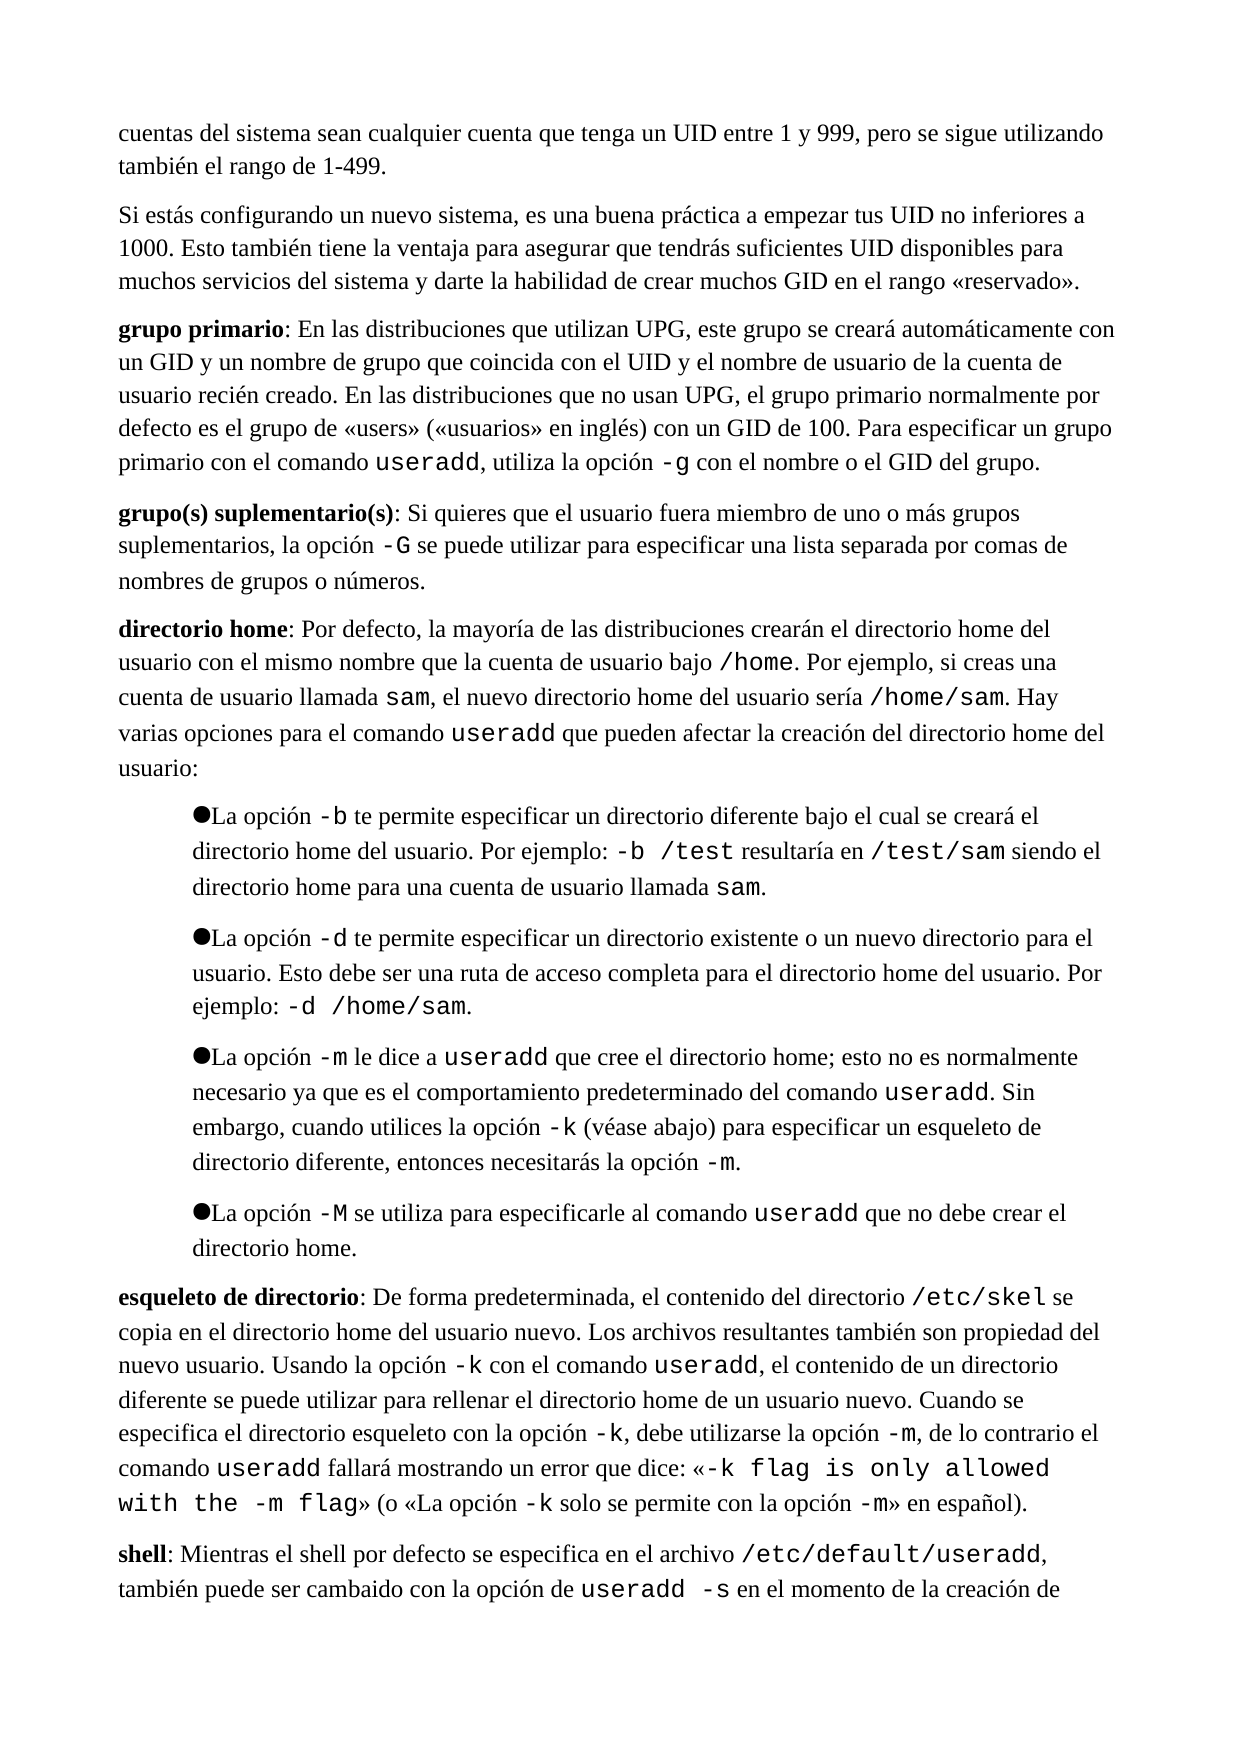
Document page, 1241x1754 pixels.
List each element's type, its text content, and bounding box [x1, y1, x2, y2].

list La opción -M se utiliza para especificarle al comando useradd que no debe crear el directorio home. [118, 1198, 1122, 1262]
text grupo(s) suplementario(s): Si quieres que el usuario fuera miembro de uno o más grupos suplementarios, la opción -G se puede utilizar para especificar una lista separada por comas de nombres de grupos o números. [118, 498, 1122, 594]
list La opción -d te permite especificar un directorio existente o un nuevo directorio para el usuario. Esto debe ser una ruta de acceso completa para el directorio home del usuario. Por ejemplo: -d /home/sam. [118, 923, 1122, 1022]
text grupo primario: En las distribuciones que utilizan UPG, este grupo se creará automáticamente con un GID y un nombre de grupo que coincida con el UID y el nombre de usuario de la cuenta de usuario recién creado. En las distribuciones que no usan UPG, el grupo primario normalmente por defecto es el grupo de «users» («usuarios» en inglés) con un GID de 100. Para especificar un grupo primario con el comando useradd, utiliza la opción -g con el nombre o el GID del grupo. [118, 314, 1122, 477]
text directorio home: Por defecto, la mayoría de las distribuciones crearán el directorio home del usuario con el mismo nombre que la cuenta de usuario bajo /home. Por ejemplo, si creas una cuenta de usuario llamada sam, el nuevo directorio home del usuario sería /home/sam. Hay varias opciones para el comando useradd que pueden afectar la creación del directorio home del usuario: [118, 614, 1122, 781]
text shell: Mientras el shell por defecto se especifica en el archivo /etc/default/useradd, también puede ser cambaido con la opción de useradd -s en el momento de la creación de [118, 1539, 1122, 1605]
list La opción -b te permite especificar un directorio diferente bajo el cual se creará el directorio home del usuario. Por ejemplo: -b /test resultaría en /test/sam siendo el directorio home para una cuenta de usuario llamada sam. [118, 801, 1122, 902]
text cuentas del sistema sean cualquier cuenta que tenga un UID entre 1 y 999, pero se sigue utilizando también el rango de 1-499. [118, 118, 1122, 180]
list La opción -m le dice a useradd que cree el directorio home; esto no es normalmente necesario ya que es el comportamiento predeterminado del comando useradd. Sin embargo, cuando utilices la opción -k (véase abajo) para especificar un esqueleto de directorio diferente, entonces necesitarás la opción -m. [118, 1042, 1122, 1178]
text esqueleto de directorio: De forma predeterminada, el contenido del directorio /etc/skel se copia en el directorio home del usuario nuevo. Los archivos resultantes también son propiedad del nuevo usuario. Usando la opción -k con el comando useradd, el contenido de un directorio diferente se puede utilizar para rellenar el directorio home de un usuario nuevo. Cuando se especifica el directorio esqueleto con la opción -k, debe utilizarse la opción -m, de lo contrario el comando useradd fallará mostrando un error que dice: «-k flag is only allowed with the -m flag» (o «La opción -k solo se permite con la opción -m» en español). [118, 1282, 1122, 1519]
text Si estás configurando un nuevo sistema, es una buena práctica a empezar tus UID no inferiores a 1000. Esto también tiene la ventaja para asegurar que tendrás suficientes UID disponibles para muchos servicios del sistema y darte la habilidad de crear muchos GID en el rango «reservado». [118, 200, 1122, 294]
